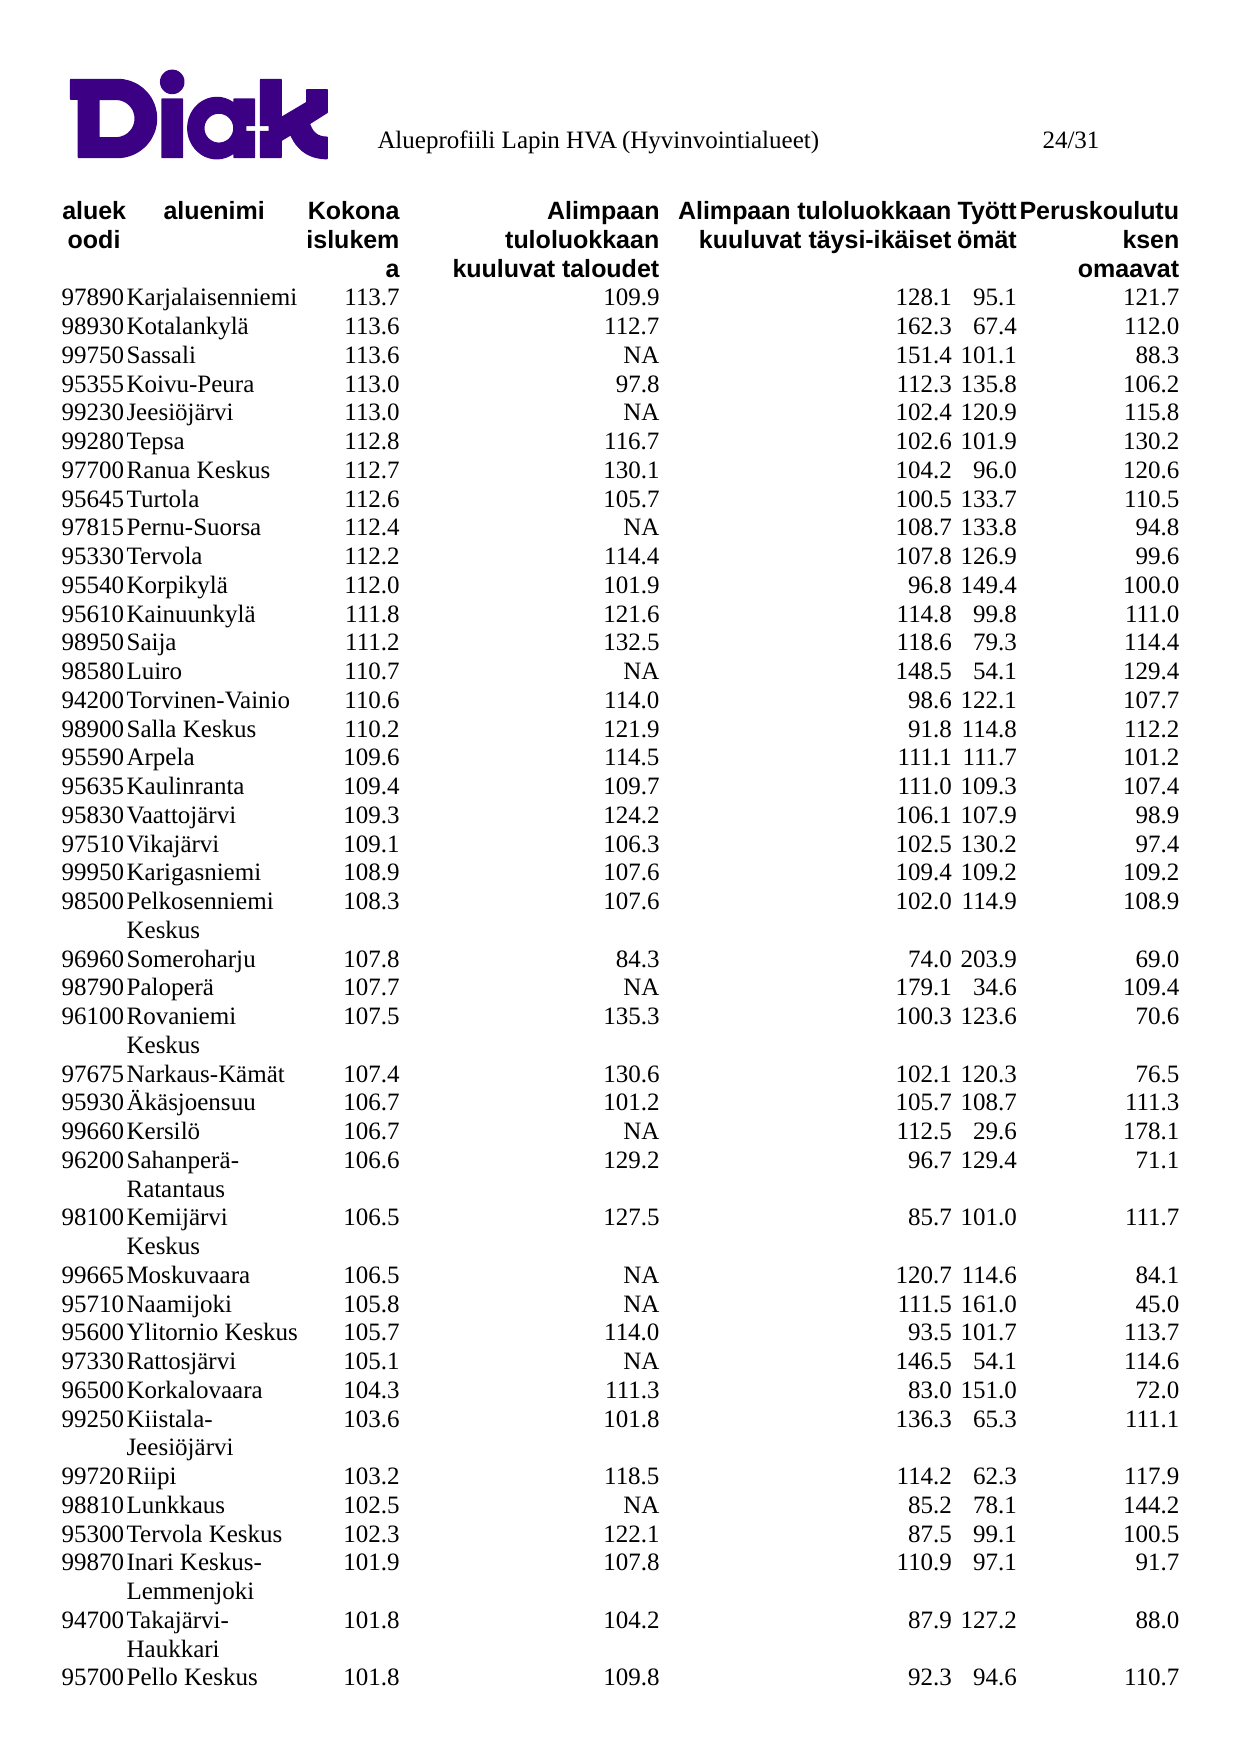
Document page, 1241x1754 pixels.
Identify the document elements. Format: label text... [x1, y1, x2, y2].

table_cell Tepsa [126, 426, 302, 455]
table_cell Kersilö [126, 1116, 302, 1145]
table_cell Sassali [126, 340, 302, 369]
table_cell 146.5 [659, 1346, 952, 1375]
table_cell 114.8 [659, 599, 952, 627]
table_cell NA [399, 340, 659, 369]
table_cell 178.1 [1017, 1116, 1179, 1145]
table_cell 85.7 [659, 1203, 952, 1260]
table_cell 101.8 [399, 1404, 659, 1461]
table_cell 102.3 [302, 1519, 399, 1547]
table_cell 112.7 [302, 455, 399, 484]
table_cell 110.6 [302, 685, 399, 714]
table_cell 110.2 [302, 714, 399, 742]
table_cell Takajärvi-Haukkari [126, 1605, 302, 1662]
table_cell 161.0 [952, 1289, 1017, 1317]
table_cell 97330 [61, 1346, 126, 1375]
table_cell 114.6 [1017, 1346, 1179, 1375]
table_cell 97700 [61, 455, 126, 484]
table_cell 133.8 [952, 513, 1017, 541]
table_cell 98810 [61, 1490, 126, 1519]
table_cell 99870 [61, 1548, 126, 1605]
table_cell 97.4 [1017, 829, 1179, 857]
table_cell 98580 [61, 656, 126, 685]
table_cell 107.6 [399, 886, 659, 944]
table_cell 109.7 [399, 771, 659, 800]
table_cell 96200 [61, 1145, 126, 1202]
table_cell Pelkosenniemi Keskus [126, 886, 302, 944]
table_cell NA [399, 1289, 659, 1317]
table_cell 71.1 [1017, 1145, 1179, 1202]
table_cell 129.4 [952, 1145, 1017, 1202]
table_cell 124.2 [399, 800, 659, 829]
table_cell 107.9 [952, 800, 1017, 829]
table_cell 95930 [61, 1088, 126, 1116]
table_cell Tervola Keskus [126, 1519, 302, 1547]
table_cell 114.9 [952, 886, 1017, 944]
table_cell 106.6 [302, 1145, 399, 1202]
table_cell 95355 [61, 369, 126, 397]
table_cell NA [399, 1490, 659, 1519]
table_cell 107.6 [399, 858, 659, 886]
table_cell Rattosjärvi [126, 1346, 302, 1375]
table_cell 107.7 [302, 973, 399, 1001]
table_cell 101.9 [302, 1548, 399, 1605]
table_cell 99280 [61, 426, 126, 455]
table_cell 102.5 [302, 1490, 399, 1519]
table_cell 114.4 [399, 541, 659, 570]
table_cell 111.8 [302, 599, 399, 627]
table_cell 84.1 [1017, 1260, 1179, 1289]
table_cell 118.5 [399, 1461, 659, 1490]
table_cell 98900 [61, 714, 126, 742]
table_cell 96100 [61, 1001, 126, 1059]
table_cell 104.3 [302, 1375, 399, 1404]
table_cell 108.3 [302, 886, 399, 944]
table_cell 136.3 [659, 1404, 952, 1461]
table_cell 95600 [61, 1318, 126, 1346]
table_header Alimpaan tuloluokkaan kuuluvat taloudet [399, 196, 659, 282]
table_cell 108.7 [952, 1088, 1017, 1116]
table_cell 127.5 [399, 1203, 659, 1260]
table_cell 105.1 [302, 1346, 399, 1375]
table_cell 162.3 [659, 311, 952, 340]
table_cell 108.9 [1017, 886, 1179, 944]
table_cell 114.5 [399, 743, 659, 771]
table_cell 95590 [61, 743, 126, 771]
table_cell 95300 [61, 1519, 126, 1547]
table_cell 95700 [61, 1663, 126, 1691]
table_cell 144.2 [1017, 1490, 1179, 1519]
table_cell 97815 [61, 513, 126, 541]
table_cell 97.8 [399, 369, 659, 397]
table_cell Kotalankylä [126, 311, 302, 340]
table_cell 88.0 [1017, 1605, 1179, 1662]
table_header Kokonaislukema [302, 196, 399, 282]
table_cell 105.7 [399, 484, 659, 512]
table_cell Narkaus-Kämät [126, 1059, 302, 1087]
table_cell 130.1 [399, 455, 659, 484]
table_cell 130.2 [952, 829, 1017, 857]
table_cell 29.6 [952, 1116, 1017, 1145]
table_cell Luiro [126, 656, 302, 685]
table_cell Kainuunkylä [126, 599, 302, 627]
table_cell 117.9 [1017, 1461, 1179, 1490]
table_cell 112.8 [302, 426, 399, 455]
table_cell 94.6 [952, 1663, 1017, 1691]
table_cell 72.0 [1017, 1375, 1179, 1404]
table_cell 110.7 [302, 656, 399, 685]
table_cell Ranua Keskus [126, 455, 302, 484]
table_cell 45.0 [1017, 1289, 1179, 1317]
table_cell 109.4 [302, 771, 399, 800]
table_cell Moskuvaara [126, 1260, 302, 1289]
table_cell 111.2 [302, 628, 399, 656]
table_cell 114.8 [952, 714, 1017, 742]
table_cell 102.4 [659, 398, 952, 426]
table_cell 54.1 [952, 656, 1017, 685]
table_cell 104.2 [659, 455, 952, 484]
table_cell 101.1 [952, 340, 1017, 369]
table_cell 122.1 [399, 1519, 659, 1547]
table_cell 151.0 [952, 1375, 1017, 1404]
table_cell 113.6 [302, 311, 399, 340]
table_cell 103.6 [302, 1404, 399, 1461]
table_cell Turtola [126, 484, 302, 512]
table_cell Someroharju [126, 944, 302, 972]
table_cell 97890 [61, 283, 126, 311]
table_cell 123.6 [952, 1001, 1017, 1059]
table_cell 112.4 [302, 513, 399, 541]
table_cell 110.7 [1017, 1663, 1179, 1691]
table_cell Jeesiöjärvi [126, 398, 302, 426]
table_cell 109.8 [399, 1663, 659, 1691]
table_cell 101.2 [399, 1088, 659, 1116]
table_cell 96.7 [659, 1145, 952, 1202]
table_cell 109.2 [1017, 858, 1179, 886]
table_cell 78.1 [952, 1490, 1017, 1519]
table_cell 95330 [61, 541, 126, 570]
table_cell 130.6 [399, 1059, 659, 1087]
table_cell 88.3 [1017, 340, 1179, 369]
table_cell 111.5 [659, 1289, 952, 1317]
table_cell 121.7 [1017, 283, 1179, 311]
table_cell NA [399, 1116, 659, 1145]
table_cell 98.6 [659, 685, 952, 714]
table_cell NA [399, 1346, 659, 1375]
table_cell Kiistala-Jeesiöjärvi [126, 1404, 302, 1461]
table_cell Kaulinranta [126, 771, 302, 800]
table_cell 109.6 [302, 743, 399, 771]
table_cell Arpela [126, 743, 302, 771]
table_cell 116.7 [399, 426, 659, 455]
table_cell 95645 [61, 484, 126, 512]
table_cell 109.4 [1017, 973, 1179, 1001]
table_cell 109.3 [952, 771, 1017, 800]
table_cell 109.9 [399, 283, 659, 311]
table_cell Saija [126, 628, 302, 656]
table_cell 127.2 [952, 1605, 1017, 1662]
table_cell 108.9 [302, 858, 399, 886]
table_cell 113.6 [302, 340, 399, 369]
table_cell 74.0 [659, 944, 952, 972]
table_cell Äkäsjoensuu [126, 1088, 302, 1116]
table_cell 107.4 [302, 1059, 399, 1087]
table_cell 99660 [61, 1116, 126, 1145]
table_cell 112.6 [302, 484, 399, 512]
table_cell 62.3 [952, 1461, 1017, 1490]
table_cell Vaattojärvi [126, 800, 302, 829]
table_cell 104.2 [399, 1605, 659, 1662]
table_cell 101.8 [302, 1663, 399, 1691]
table_cell 114.2 [659, 1461, 952, 1490]
table_cell 107.7 [1017, 685, 1179, 714]
table_cell Vikajärvi [126, 829, 302, 857]
table_cell 99250 [61, 1404, 126, 1461]
table_cell 101.0 [952, 1203, 1017, 1260]
table_header Työttömät [952, 196, 1017, 282]
table_cell 149.4 [952, 570, 1017, 599]
table_cell 114.0 [399, 685, 659, 714]
table_cell 121.9 [399, 714, 659, 742]
table_cell Ylitornio Keskus [126, 1318, 302, 1346]
table_cell 133.7 [952, 484, 1017, 512]
table_cell 70.6 [1017, 1001, 1179, 1059]
table_cell 106.2 [1017, 369, 1179, 397]
table_cell 132.5 [399, 628, 659, 656]
table_cell 91.8 [659, 714, 952, 742]
table_cell 85.2 [659, 1490, 952, 1519]
table_cell 97675 [61, 1059, 126, 1087]
table_cell 99665 [61, 1260, 126, 1289]
table_cell 96.8 [659, 570, 952, 599]
table_cell 151.4 [659, 340, 952, 369]
table_cell 95830 [61, 800, 126, 829]
table_cell 102.0 [659, 886, 952, 944]
table_cell NA [399, 973, 659, 1001]
table_cell 135.8 [952, 369, 1017, 397]
table_cell Karjalaisenniemi [126, 283, 302, 311]
table_cell 121.6 [399, 599, 659, 627]
table_cell 99230 [61, 398, 126, 426]
table_cell 129.2 [399, 1145, 659, 1202]
table_header aluekoodi [61, 196, 126, 282]
table_cell 97510 [61, 829, 126, 857]
table_cell 109.4 [659, 858, 952, 886]
table_cell 112.7 [399, 311, 659, 340]
table_cell 111.1 [659, 743, 952, 771]
table_cell 100.5 [659, 484, 952, 512]
table_cell 100.0 [1017, 570, 1179, 599]
table_cell 110.5 [1017, 484, 1179, 512]
table_cell 108.7 [659, 513, 952, 541]
table_cell 113.0 [302, 398, 399, 426]
table_cell 111.7 [1017, 1203, 1179, 1260]
table_cell Torvinen-Vainio [126, 685, 302, 714]
table_cell 111.0 [659, 771, 952, 800]
table_cell 118.6 [659, 628, 952, 656]
table_cell 120.6 [1017, 455, 1179, 484]
table_cell 98.9 [1017, 800, 1179, 829]
table_cell Korkalovaara [126, 1375, 302, 1404]
table_cell 130.2 [1017, 426, 1179, 455]
table_cell Inari Keskus-Lemmenjoki [126, 1548, 302, 1605]
table_cell NA [399, 656, 659, 685]
table_cell 110.9 [659, 1548, 952, 1605]
table_cell 98790 [61, 973, 126, 1001]
table_cell 135.3 [399, 1001, 659, 1059]
table_cell 102.6 [659, 426, 952, 455]
table_cell 111.0 [1017, 599, 1179, 627]
table_cell 67.4 [952, 311, 1017, 340]
table_cell 96.0 [952, 455, 1017, 484]
table_cell 113.7 [302, 283, 399, 311]
table_cell Pello Keskus [126, 1663, 302, 1691]
table_cell 111.1 [1017, 1404, 1179, 1461]
table_cell 99.8 [952, 599, 1017, 627]
table_cell Lunkkaus [126, 1490, 302, 1519]
table_cell NA [399, 398, 659, 426]
table_cell 69.0 [1017, 944, 1179, 972]
table_cell 96960 [61, 944, 126, 972]
table_cell 112.0 [302, 570, 399, 599]
table_cell 107.8 [302, 944, 399, 972]
table_cell 114.0 [399, 1318, 659, 1346]
table_cell 106.7 [302, 1088, 399, 1116]
table_cell 100.3 [659, 1001, 952, 1059]
table_cell Salla Keskus [126, 714, 302, 742]
table_cell 101.2 [1017, 743, 1179, 771]
table_cell 94.8 [1017, 513, 1179, 541]
table_cell 128.1 [659, 283, 952, 311]
table_cell 112.0 [1017, 311, 1179, 340]
table_cell 101.7 [952, 1318, 1017, 1346]
table_cell 120.3 [952, 1059, 1017, 1087]
table_cell 65.3 [952, 1404, 1017, 1461]
table_cell 111.3 [399, 1375, 659, 1404]
table_cell 111.7 [952, 743, 1017, 771]
table_cell 98100 [61, 1203, 126, 1260]
table_cell 105.7 [302, 1318, 399, 1346]
table_cell 107.8 [659, 541, 952, 570]
table_cell 95710 [61, 1289, 126, 1317]
table_cell 98950 [61, 628, 126, 656]
table_cell 84.3 [399, 944, 659, 972]
table_cell 92.3 [659, 1663, 952, 1691]
table_cell 129.4 [1017, 656, 1179, 685]
table_cell 101.9 [952, 426, 1017, 455]
table_cell 96500 [61, 1375, 126, 1404]
table_cell 98500 [61, 886, 126, 944]
table_cell 93.5 [659, 1318, 952, 1346]
table_cell 54.1 [952, 1346, 1017, 1375]
table_cell 99720 [61, 1461, 126, 1490]
table_cell 105.7 [659, 1088, 952, 1116]
table_cell 97.1 [952, 1548, 1017, 1605]
table_cell 109.3 [302, 800, 399, 829]
table_cell 126.9 [952, 541, 1017, 570]
table_cell 203.9 [952, 944, 1017, 972]
table_cell 95540 [61, 570, 126, 599]
table_cell 109.1 [302, 829, 399, 857]
table_cell 107.5 [302, 1001, 399, 1059]
table_cell 87.9 [659, 1605, 952, 1662]
table_cell 112.5 [659, 1116, 952, 1145]
table_cell Riipi [126, 1461, 302, 1490]
table_cell 179.1 [659, 973, 952, 1001]
table_cell 91.7 [1017, 1548, 1179, 1605]
table_cell 120.7 [659, 1260, 952, 1289]
table_cell 95635 [61, 771, 126, 800]
table_cell 101.8 [302, 1605, 399, 1662]
table_cell 79.3 [952, 628, 1017, 656]
table_cell 95610 [61, 599, 126, 627]
table_cell 115.8 [1017, 398, 1179, 426]
table_cell 95.1 [952, 283, 1017, 311]
table_cell 99.1 [952, 1519, 1017, 1547]
table_cell 83.0 [659, 1375, 952, 1404]
table_cell 112.2 [1017, 714, 1179, 742]
table_cell 107.8 [399, 1548, 659, 1605]
table_header Peruskoulutuksen omaavat [1017, 196, 1179, 282]
table_cell 109.2 [952, 858, 1017, 886]
table_cell NA [399, 1260, 659, 1289]
table_cell 87.5 [659, 1519, 952, 1547]
table_cell 94700 [61, 1605, 126, 1662]
table_cell Koivu-Peura [126, 369, 302, 397]
table_cell 114.6 [952, 1260, 1017, 1289]
table_cell 107.4 [1017, 771, 1179, 800]
table_cell 94200 [61, 685, 126, 714]
table_cell Karigasniemi [126, 858, 302, 886]
table_cell 106.3 [399, 829, 659, 857]
table_cell 120.9 [952, 398, 1017, 426]
table_cell Sahanperä-Ratantaus [126, 1145, 302, 1202]
table_cell Rovaniemi Keskus [126, 1001, 302, 1059]
table_cell 102.5 [659, 829, 952, 857]
table_cell 111.3 [1017, 1088, 1179, 1116]
table_cell 100.5 [1017, 1519, 1179, 1547]
table_cell Pernu-Suorsa [126, 513, 302, 541]
table_cell 98930 [61, 311, 126, 340]
table_cell Kemijärvi Keskus [126, 1203, 302, 1260]
table_cell 101.9 [399, 570, 659, 599]
table_cell 76.5 [1017, 1059, 1179, 1087]
table_cell 102.1 [659, 1059, 952, 1087]
table_cell 112.3 [659, 369, 952, 397]
table_cell 113.7 [1017, 1318, 1179, 1346]
table_cell Tervola [126, 541, 302, 570]
table_cell 106.5 [302, 1203, 399, 1260]
table_cell 122.1 [952, 685, 1017, 714]
table_cell 105.8 [302, 1289, 399, 1317]
table_header Alimpaan tuloluokkaan kuuluvat täysi-ikäiset [659, 196, 952, 282]
table_header aluenimi [126, 196, 302, 282]
table_cell NA [399, 513, 659, 541]
table_cell 148.5 [659, 656, 952, 685]
table_cell Naamijoki [126, 1289, 302, 1317]
table_cell 34.6 [952, 973, 1017, 1001]
table_cell Paloperä [126, 973, 302, 1001]
table_cell 99750 [61, 340, 126, 369]
table_cell 112.2 [302, 541, 399, 570]
table_cell 106.5 [302, 1260, 399, 1289]
table_cell 103.2 [302, 1461, 399, 1490]
table_cell 99950 [61, 858, 126, 886]
table_cell 99.6 [1017, 541, 1179, 570]
table_cell 114.4 [1017, 628, 1179, 656]
table_cell Korpikylä [126, 570, 302, 599]
table_cell 106.7 [302, 1116, 399, 1145]
table_cell 113.0 [302, 369, 399, 397]
table_cell 106.1 [659, 800, 952, 829]
